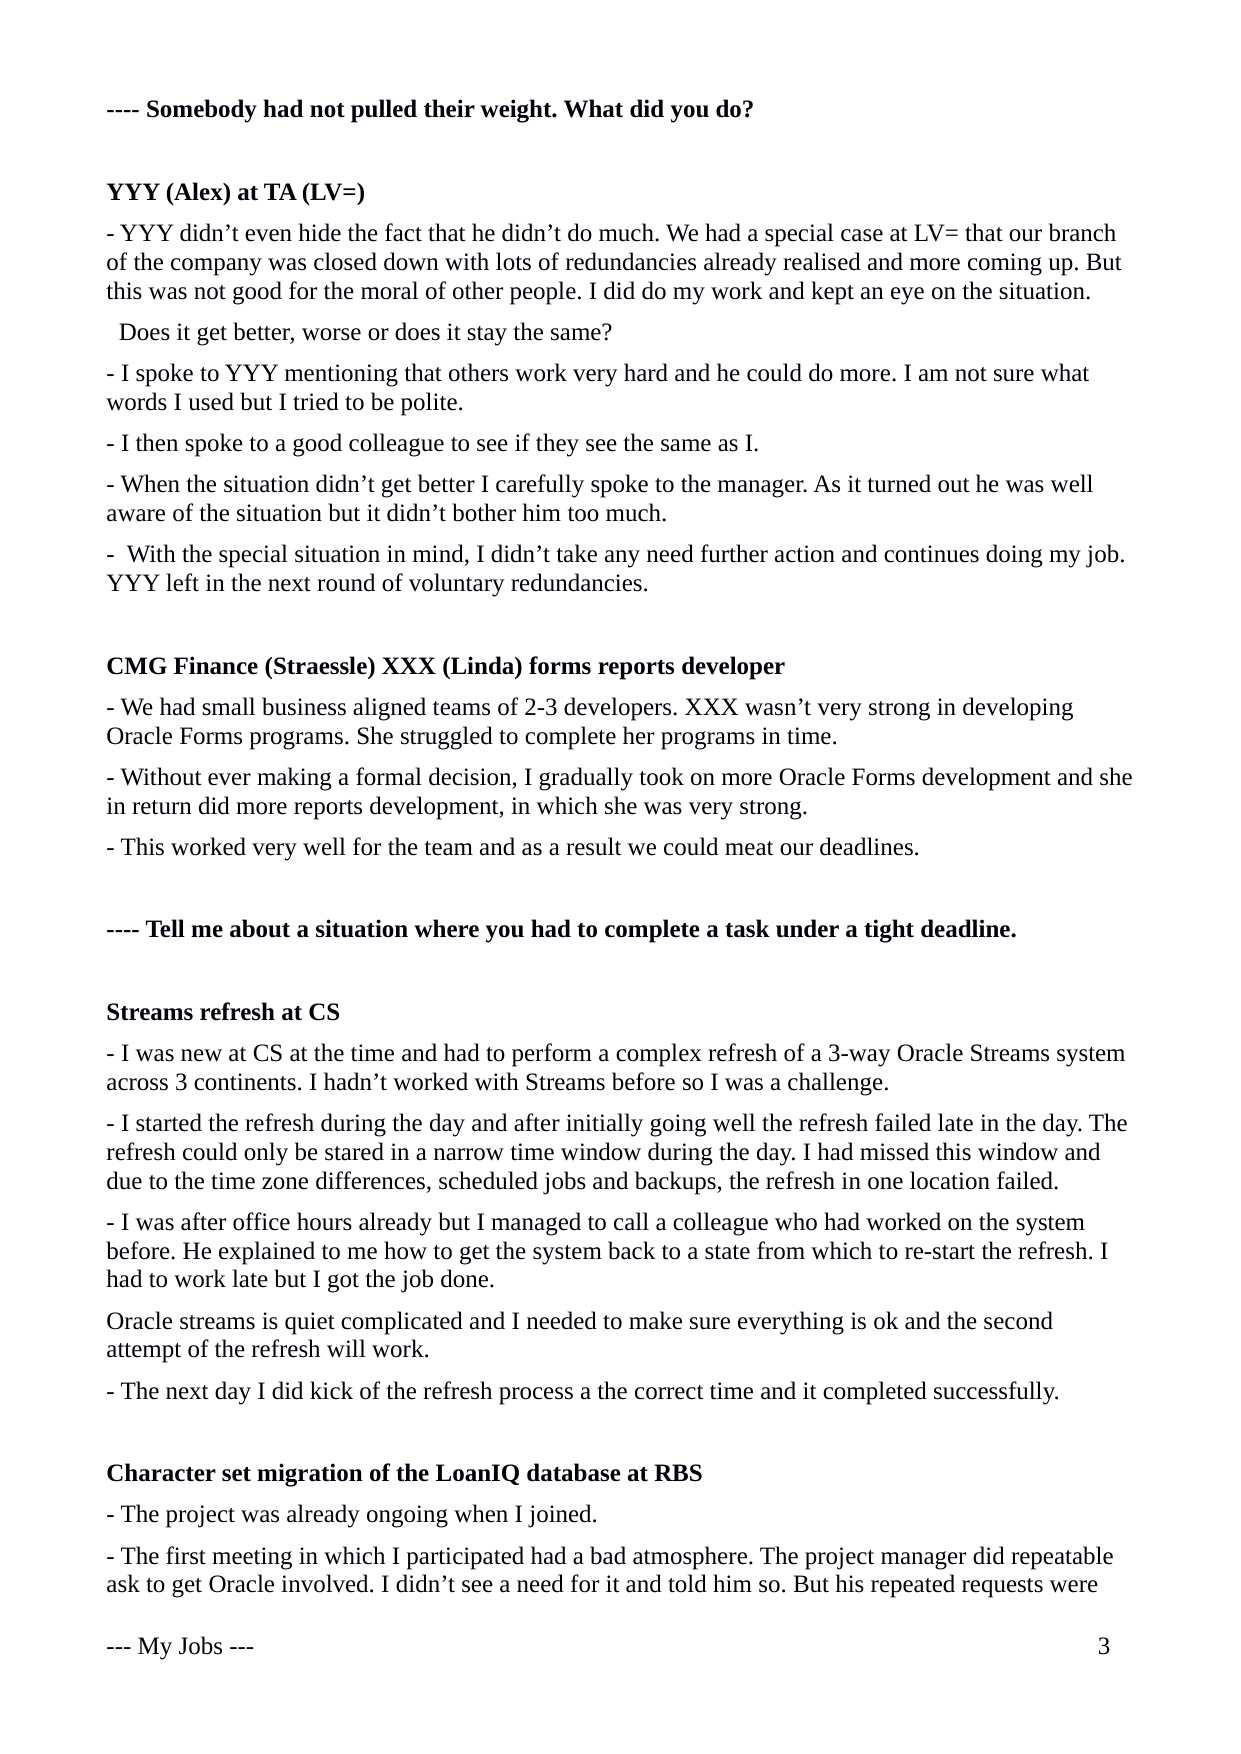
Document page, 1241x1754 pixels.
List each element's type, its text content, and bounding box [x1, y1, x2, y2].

text Oracle streams is quiet complicated and I needed to make sure everything is ok and the second attempt of the refresh will work. [106, 1306, 1134, 1363]
text - With the special situation in mind, I didn’t take any need further action and continues doing my job. YYY left in the next round of voluntary redundancies. [106, 539, 1134, 597]
text ---- Tell me about a situation where you had to complete a task under a tight deadline. [106, 914, 1134, 943]
text CMG Finance (Straessle) XXX (Linda) forms reports developer [106, 651, 1134, 679]
text - When the situation didn’t get better I carefully spoke to the manager. As it turned out he was well aware of the situation but it didn’t bother him too much. [106, 469, 1134, 527]
text YYY (Alex) at TA (LV=) [106, 177, 1134, 206]
text - The first meeting in which I participated had a bad atmosphere. The project manager did repeatable ask to get Oracle involved. I didn’t see a need for it and told him so. But his repeated requests were [106, 1541, 1134, 1598]
text - Without ever making a formal decision, I gradually took on more Oracle Forms development and she in return did more reports development, in which she was very strong. [106, 762, 1134, 819]
text - The next day I did kick of the refresh process a the correct time and it completed successfully. [106, 1376, 1134, 1404]
text Does it get better, worse or does it stay the same? [106, 317, 1134, 346]
text Streams refresh at CS [106, 997, 1134, 1026]
text - We had small business aligned teams of 2-3 developers. XXX wasn’t very strong in developing Oracle Forms programs. She struggled to complete her programs in time. [106, 692, 1134, 749]
text - I spoke to YYY mentioning that others work very hard and he could do more. I am not sure what words I used but I tried to be polite. [106, 358, 1134, 416]
text - I was new at CS at the time and had to perform a complex refresh of a 3-way Oracle Streams system across 3 continents. I hadn’t worked with Streams before so I was a challenge. [106, 1038, 1134, 1096]
text ---- Somebody had not pulled their weight. What did you do? [106, 94, 1134, 123]
text - This worked very well for the team and as a result we could meat our deadlines. [106, 832, 1134, 861]
text - I then spoke to a good colleague to see if they see the same as I. [106, 428, 1134, 457]
text - The project was already ongoing when I joined. [106, 1499, 1134, 1528]
text - I started the refresh during the day and after initially going well the refresh failed late in the day. The refresh could only be stared in a narrow time window during the day. I had missed this window and due to the time zone differences, scheduled jobs and backups, the refresh in one location failed. [106, 1108, 1134, 1194]
text - I was after office hours already but I managed to call a colleague who had worked on the system before. He explained to me how to get the system back to a state from which to re-start the refresh. I had to work late but I got the job done. [106, 1207, 1134, 1293]
text - YYY didn’t even hide the fact that he didn’t do much. We had a special case at LV= that our branch of the company was closed down with lots of redundancies already realised and more coming up. But this was not good for the moral of other people. I did do my work and kept an eye on the situation. [106, 218, 1134, 304]
text Character set migration of the LoanIQ database at RBS [106, 1458, 1134, 1487]
